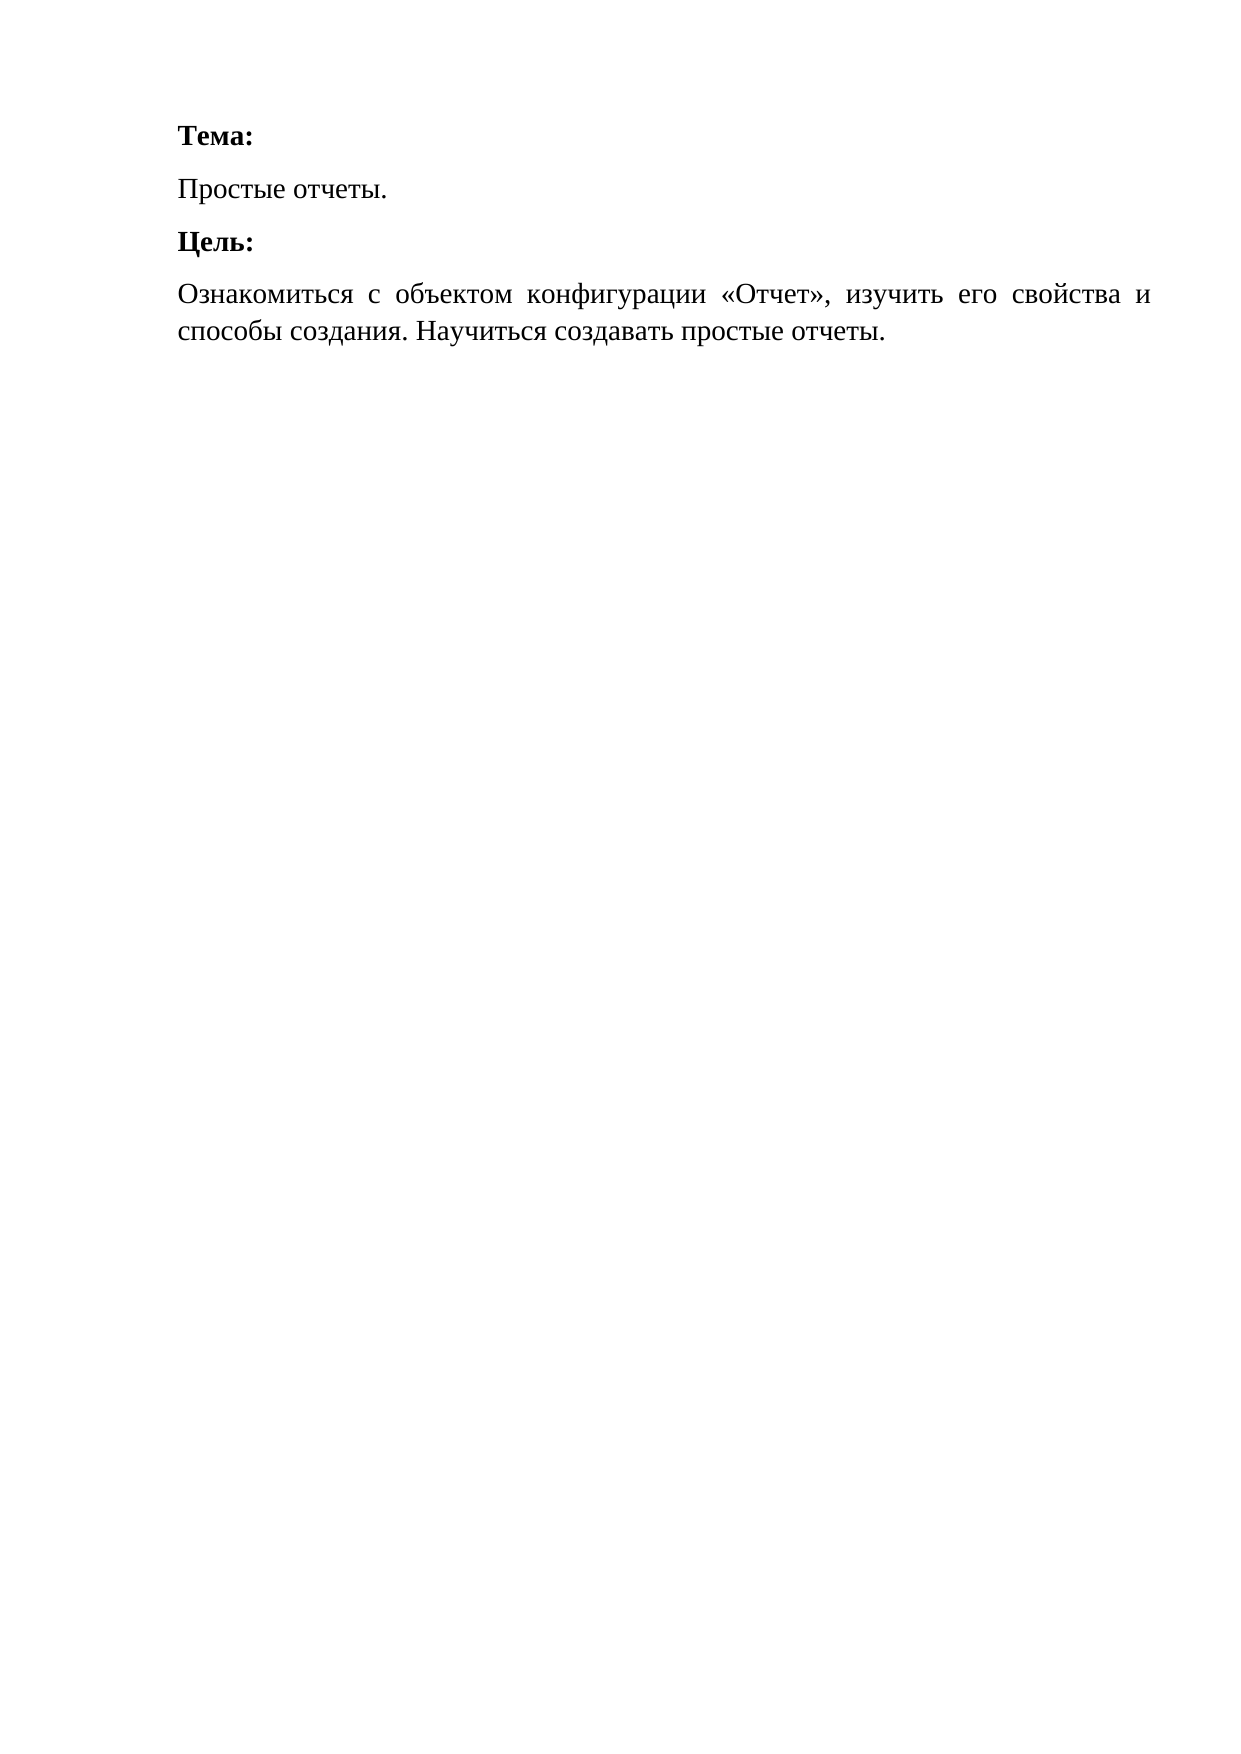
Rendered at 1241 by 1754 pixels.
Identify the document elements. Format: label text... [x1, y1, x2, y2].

text Цель: [177, 224, 1152, 257]
text Простые отчеты. [177, 171, 1152, 204]
text Тема: [177, 118, 1152, 152]
text Ознакомиться с объектом конфигурации «Отчет», изучить его свойства и способы создания. Научиться создавать простые отчеты. [177, 277, 1152, 346]
